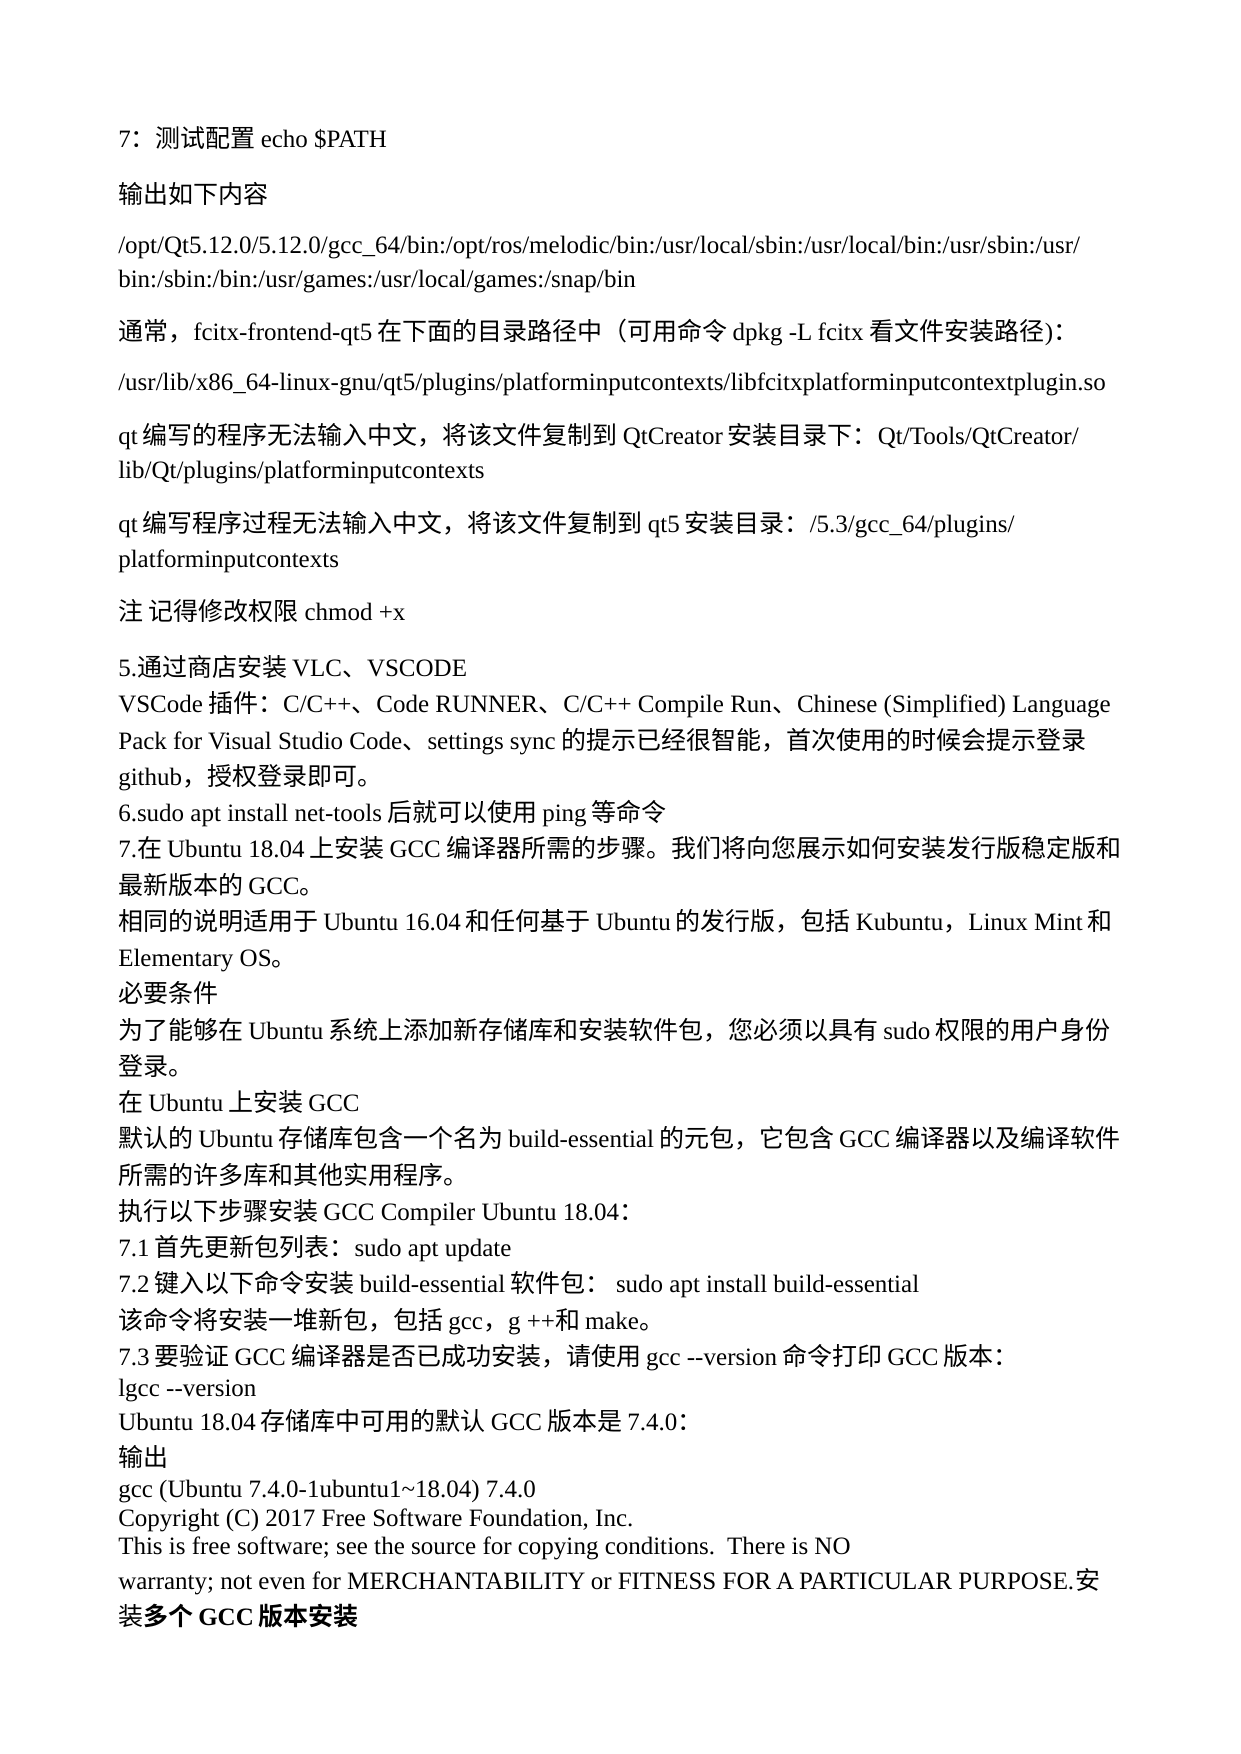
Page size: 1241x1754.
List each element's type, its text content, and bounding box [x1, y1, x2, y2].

text 7.在Ubuntu 18.04上安装GCC编译器所需的步骤。我们将向您展示如何安装发行版稳定版和最新版本的GCC。 [118, 829, 1122, 901]
text warranty; not even for MERCHANTABILITY or FITNESS FOR A PARTICULAR PURPOSE.安装多个GCC版本安装 [118, 1560, 1122, 1633]
text /opt/Qt5.12.0/5.12.0/gcc_64/bin:/opt/ros/melodic/bin:/usr/local/sbin:/usr/local/bin:/usr/sbin:/usr/bin:/sbin:/bin:/usr/games:/usr/local/games:/snap/bin [118, 231, 1122, 292]
text 通常，fcitx-frontend-qt5在下面的目录路径中（可用命令dpkg -L fcitx 看文件安装路径)： [118, 311, 1122, 347]
text This is free software; see the source for copying conditions. There is NO [118, 1531, 1122, 1560]
text /usr/lib/x86_64-linux-gnu/qt5/plugins/platforminputcontexts/libfcitxplatforminputcontextplugin.so [118, 367, 1122, 396]
text 7.1首先更新包列表：sudo apt update [118, 1228, 1122, 1264]
text Ubuntu 18.04存储库中可用的默认GCC版本是7.4.0： [118, 1401, 1122, 1438]
text 默认的Ubuntu存储库包含一个名为build-essential的元包，它包含GCC编译器以及编译软件所需的许多库和其他实用程序。 [118, 1119, 1122, 1191]
text 在Ubuntu上安装GCC [118, 1083, 1122, 1119]
text 注 记得修改权限 chmod +x [118, 591, 1122, 628]
text 7.2键入以下命令安装build-essential软件包： sudo apt install build-essential [118, 1264, 1122, 1300]
text qt编写程序过程无法输入中文，将该文件复制到qt5安装目录：/5.3/gcc_64/plugins/platforminputcontexts [118, 503, 1122, 572]
text 6.sudo apt install net-tools后就可以使用ping等命令 [118, 793, 1122, 829]
text 为了能够在Ubuntu系统上添加新存储库和安装软件包，您必须以具有sudo权限的用户身份登录。 [118, 1010, 1122, 1083]
text 相同的说明适用于Ubuntu 16.04和任何基于Ubuntu的发行版，包括Kubuntu，Linux Mint和Elementary OS。 [118, 901, 1122, 974]
text gcc (Ubuntu 7.4.0-1ubuntu1~18.04) 7.4.0 [118, 1474, 1122, 1503]
text VSCode插件：C/C++、Code RUNNER、C/C++ Compile Run、Chinese (Simplified) Language Pack for Visual Studio Code、settings sync的提示已经很智能，首次使用的时候会提示登录github，授权登录即可。 [118, 684, 1122, 793]
text 5.通过商店安装VLC、VSCODE [118, 648, 1122, 684]
text 执行以下步骤安装GCC Compiler Ubuntu 18.04： [118, 1191, 1122, 1228]
text lgcc --version [118, 1373, 1122, 1401]
text Copyright (C) 2017 Free Software Foundation, Inc. [118, 1503, 1122, 1531]
text 7：测试配置echo $PATH [118, 118, 1122, 154]
text 必要条件 [118, 974, 1122, 1010]
text qt编写的程序无法输入中文，将该文件复制到QtCreator安装目录下：Qt/Tools/QtCreator/lib/Qt/plugins/platforminputcontexts [118, 415, 1122, 484]
text 输出 [118, 1438, 1122, 1474]
text 7.3要验证GCC编译器是否已成功安装，请使用gcc --version命令打印GCC版本： [118, 1336, 1122, 1373]
text 该命令将安装一堆新包，包括gcc，g ++和make。 [118, 1300, 1122, 1336]
text 输出如下内容 [118, 174, 1122, 211]
